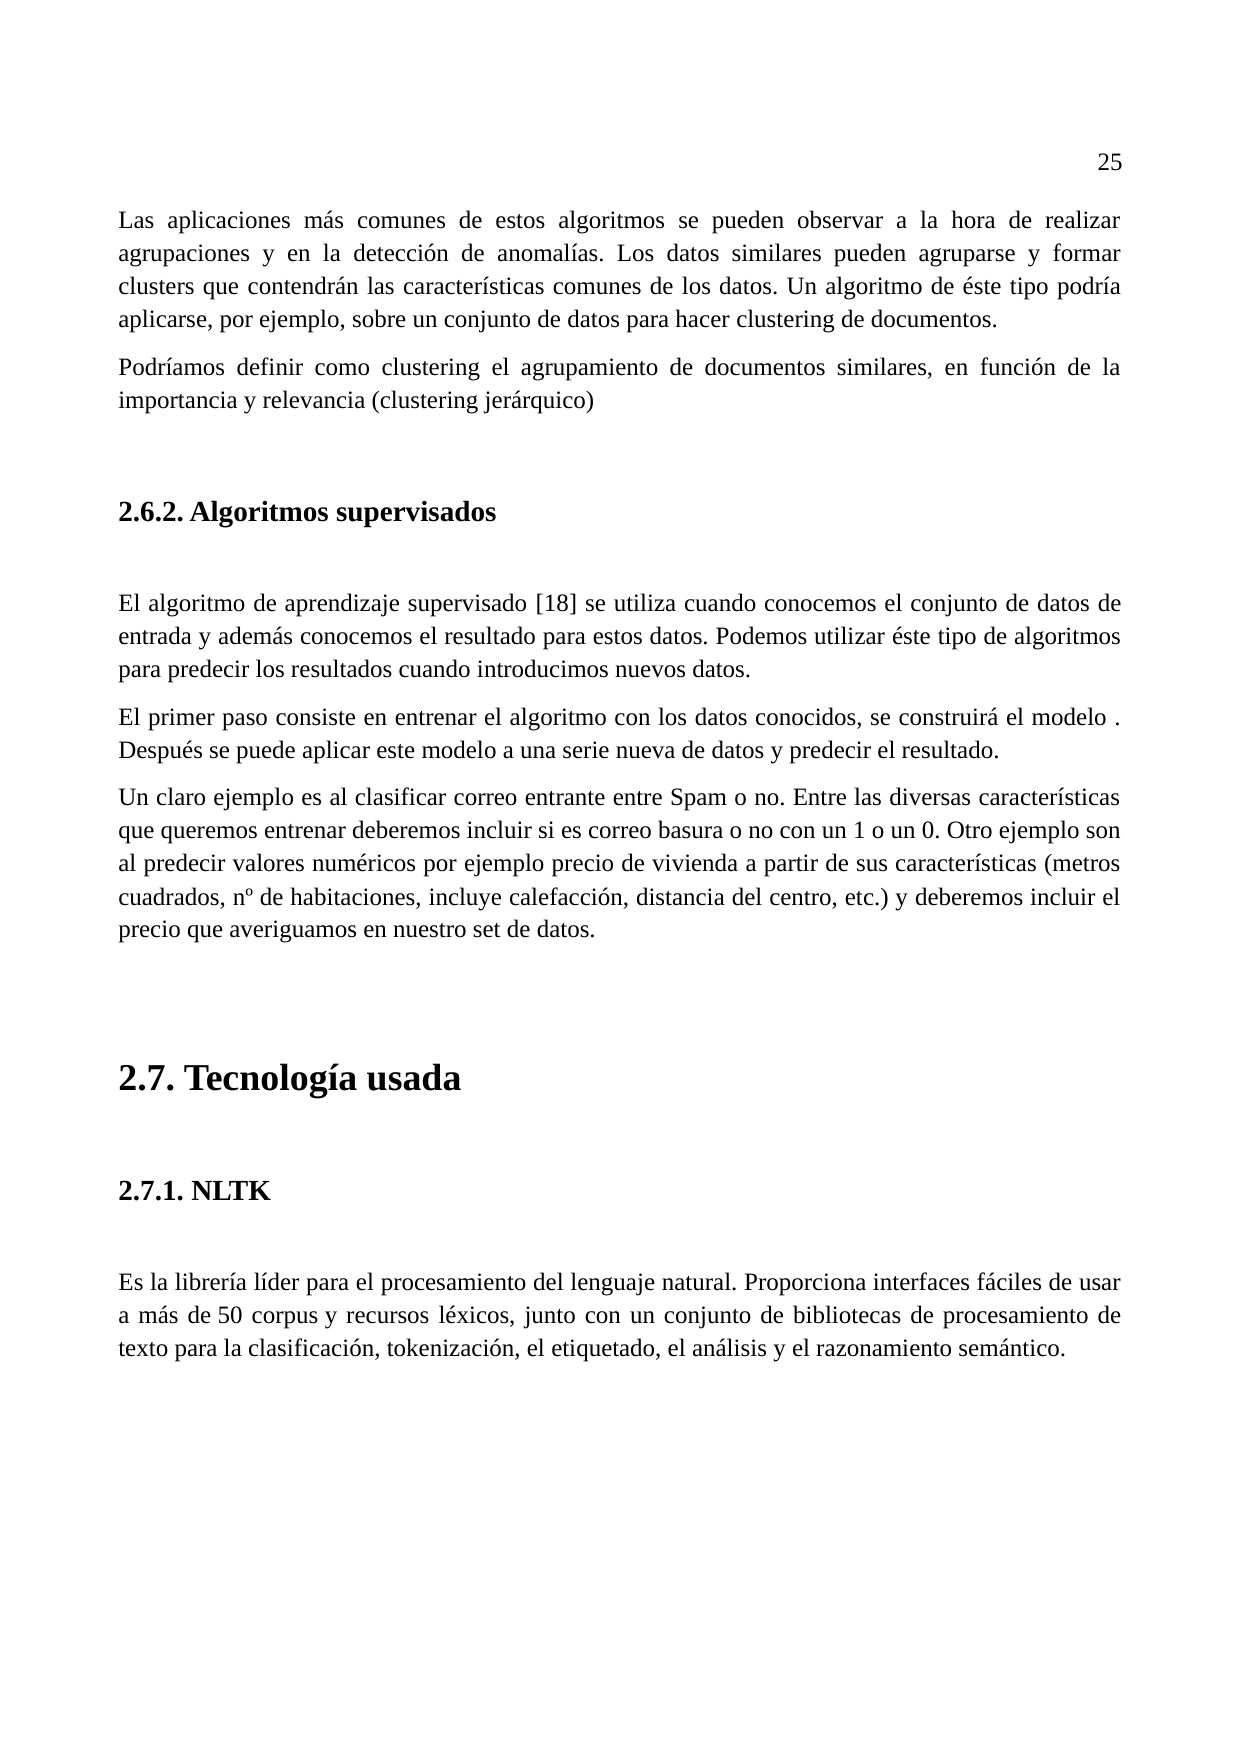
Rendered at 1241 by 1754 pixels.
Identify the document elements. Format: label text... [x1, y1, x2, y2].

text Un claro ejemplo es al clasificar correo entrante entre Spam o no. Entre las diversas características que queremos entrenar deberemos incluir si es correo basura o no con un 1 o un 0. Otro ejemplo son al predecir valores numéricos por ejemplo precio de vivienda a partir de sus características (metros cuadrados, nº de habitaciones, incluye calefacción, distancia del centro, etc.) y deberemos incluir el precio que averiguamos en nuestro set de datos. [118, 782, 1122, 943]
text Las aplicaciones más comunes de estos algoritmos se pueden observar a la hora de realizar agrupaciones y en la detección de anomalías. Los datos similares pueden agruparse y formar clusters que contendrán las características comunes de los datos. Un algoritmo de éste tipo podría aplicarse, por ejemplo, sobre un conjunto de datos para hacer clustering de documentos. [118, 205, 1122, 333]
subtitle 2.6.2. Algoritmos supervisados [118, 494, 1122, 528]
text Podríamos definir como clustering el agrupamiento de documentos similares, en función de la importancia y relevancia (clustering jerárquico) [118, 352, 1122, 413]
text Es la librería líder para el procesamiento del lenguaje natural. Proporciona interfaces fáciles de usar a más de 50 corpus y recursos léxicos, junto con un conjunto de bibliotecas de procesamiento de texto para la clasificación, tokenización, el etiquetado, el análisis y el razonamiento semántico. [118, 1267, 1122, 1362]
subtitle 2.7. Tecnología usada [118, 1055, 1122, 1099]
text El primer paso consiste en entrenar el algoritmo con los datos conocidos, se construirá el modelo . Después se puede aplicar este modelo a una serie nueva de datos y predecir el resultado. [118, 702, 1122, 764]
subtitle 2.7.1. NLTK [118, 1173, 1122, 1207]
text El algoritmo de aprendizaje supervisado [18] se utiliza cuando conocemos el conjunto de datos de entrada y además conocemos el resultado para estos datos. Podemos utilizar éste tipo de algoritmos para predecir los resultados cuando introducimos nuevos datos. [118, 588, 1122, 683]
